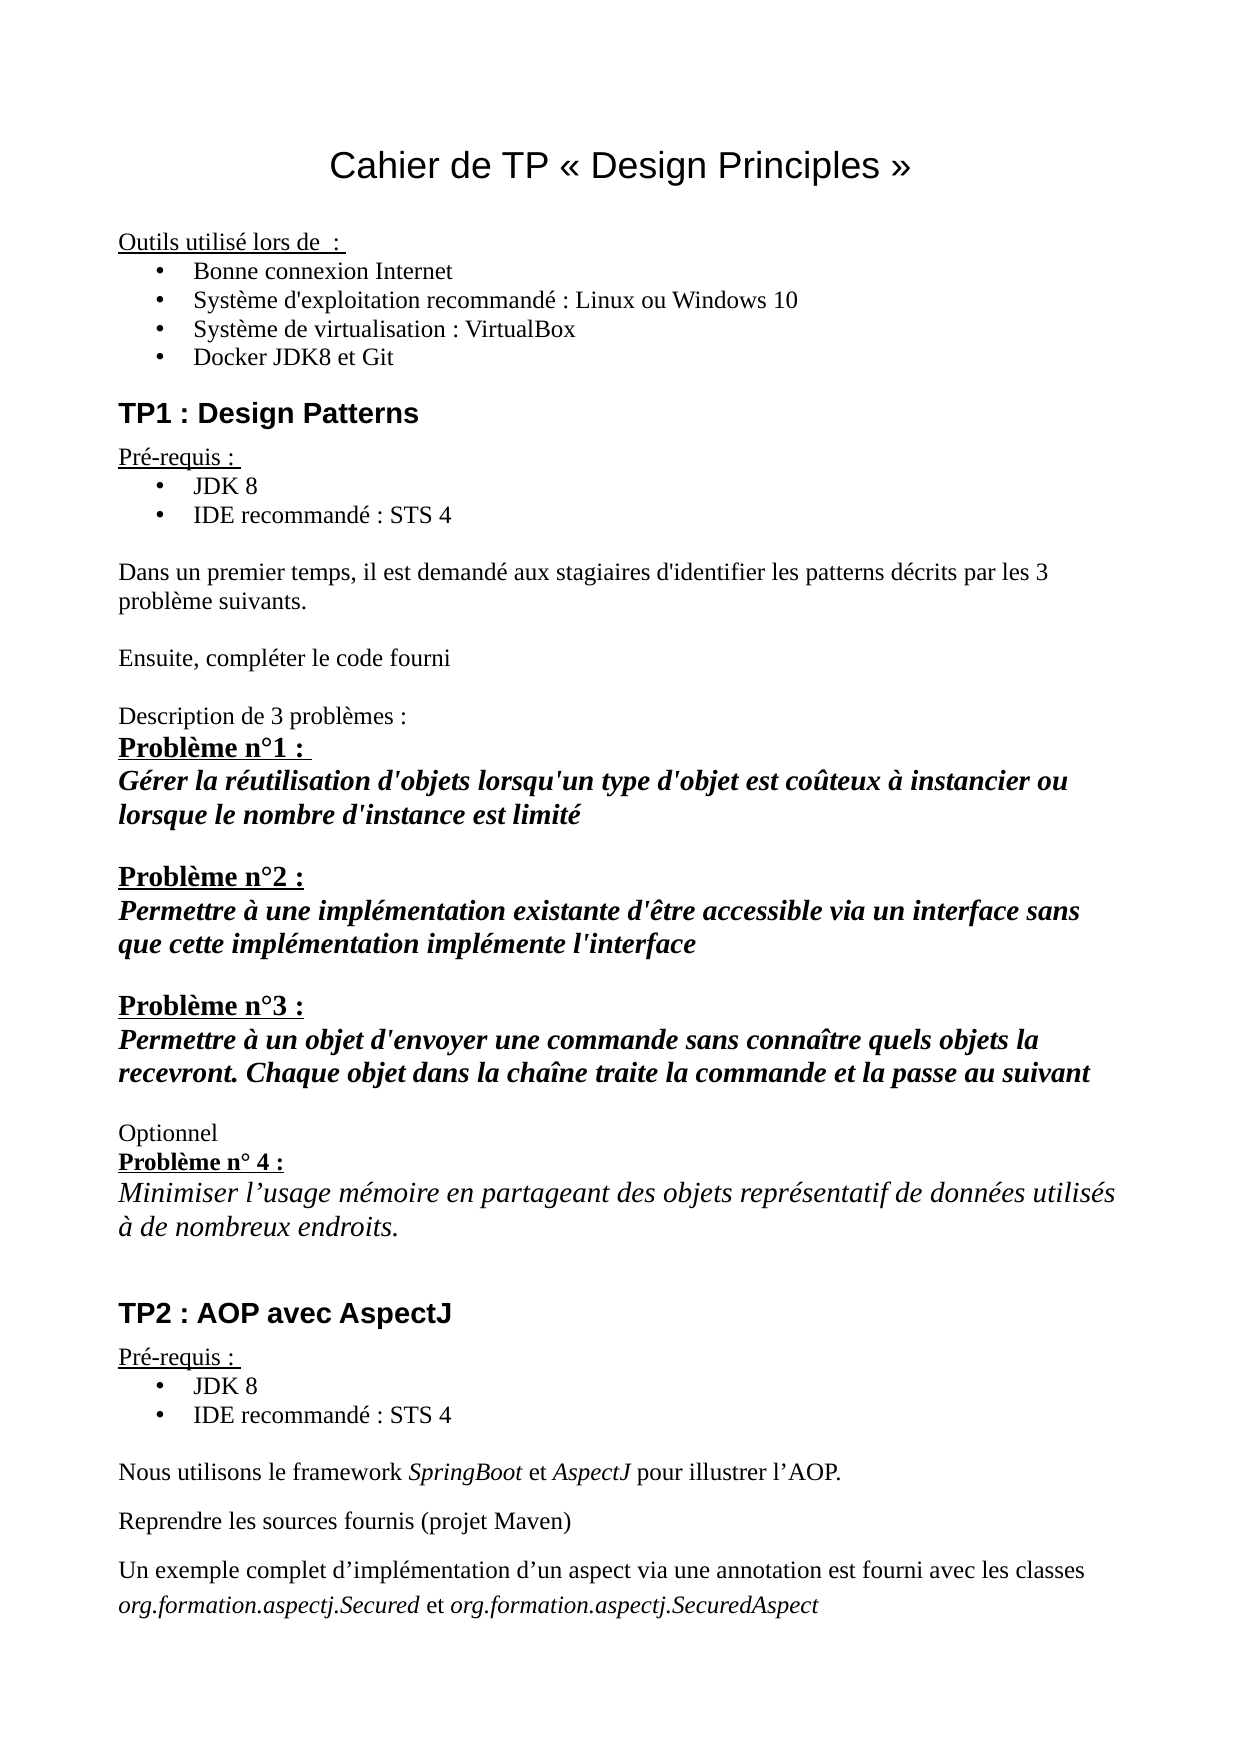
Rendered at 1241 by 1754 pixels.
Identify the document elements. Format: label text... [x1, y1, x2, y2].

text Pré-requis : [118, 442, 1122, 471]
subtitle TP2 : AOP avec AspectJ [118, 1296, 1122, 1330]
text Outils utilisé lors de : [118, 227, 1122, 256]
list Bonne connexion Internet [156, 256, 1122, 285]
text Un exemple complet d’implémentation d’un aspect via une annotation est fourni avec les classes org.formation.aspectj.Secured et org.formation.aspectj.SecuredAspect [118, 1555, 1122, 1619]
list IDE recommandé : STS 4 [156, 1400, 1122, 1428]
text Minimiser l’usage mémoire en partageant des objets représentatif de données utilisés à de nombreux endroits. [118, 1175, 1122, 1242]
text Ensuite, compléter le code fourni [118, 643, 1122, 672]
text Nous utilisons le framework SpringBoot et AspectJ pour illustrer l’AOP. [118, 1457, 1122, 1486]
text Optionnel [118, 1118, 1122, 1147]
list Système de virtualisation : VirtualBox [156, 314, 1122, 342]
text Problème n° 4 : [118, 1147, 1122, 1175]
text Problème n°1 : Gérer la réutilisation d'objets lorsqu'un type d'objet est coûteux à instancier ou lorsque le nombre d'instance est limité [118, 730, 1122, 830]
title Cahier de TP « Design Principles » [118, 143, 1122, 186]
text Dans un premier temps, il est demandé aux stagiaires d'identifier les patterns décrits par les 3 problème suivants. [118, 557, 1122, 615]
list JDK 8 [156, 1371, 1122, 1400]
list IDE recommandé : STS 4 [156, 500, 1122, 528]
list Système d'exploitation recommandé : Linux ou Windows 10 [156, 285, 1122, 314]
text Pré-requis : [118, 1342, 1122, 1371]
subtitle TP1 : Design Patterns [118, 396, 1122, 430]
text Description de 3 problèmes : [118, 701, 1122, 730]
text Reprendre les sources fournis (projet Maven) [118, 1506, 1122, 1535]
list Docker JDK8 et Git [156, 342, 1122, 371]
text Problème n°3 : Permettre à un objet d'envoyer une commande sans connaître quels objets la recevront. Chaque objet dans la chaîne traite la commande et la passe au suivant [118, 988, 1122, 1089]
list JDK 8 [156, 471, 1122, 500]
text Problème n°2 : Permettre à une implémentation existante d'être accessible via un interface sans que cette implémentation implémente l'interface [118, 859, 1122, 960]
